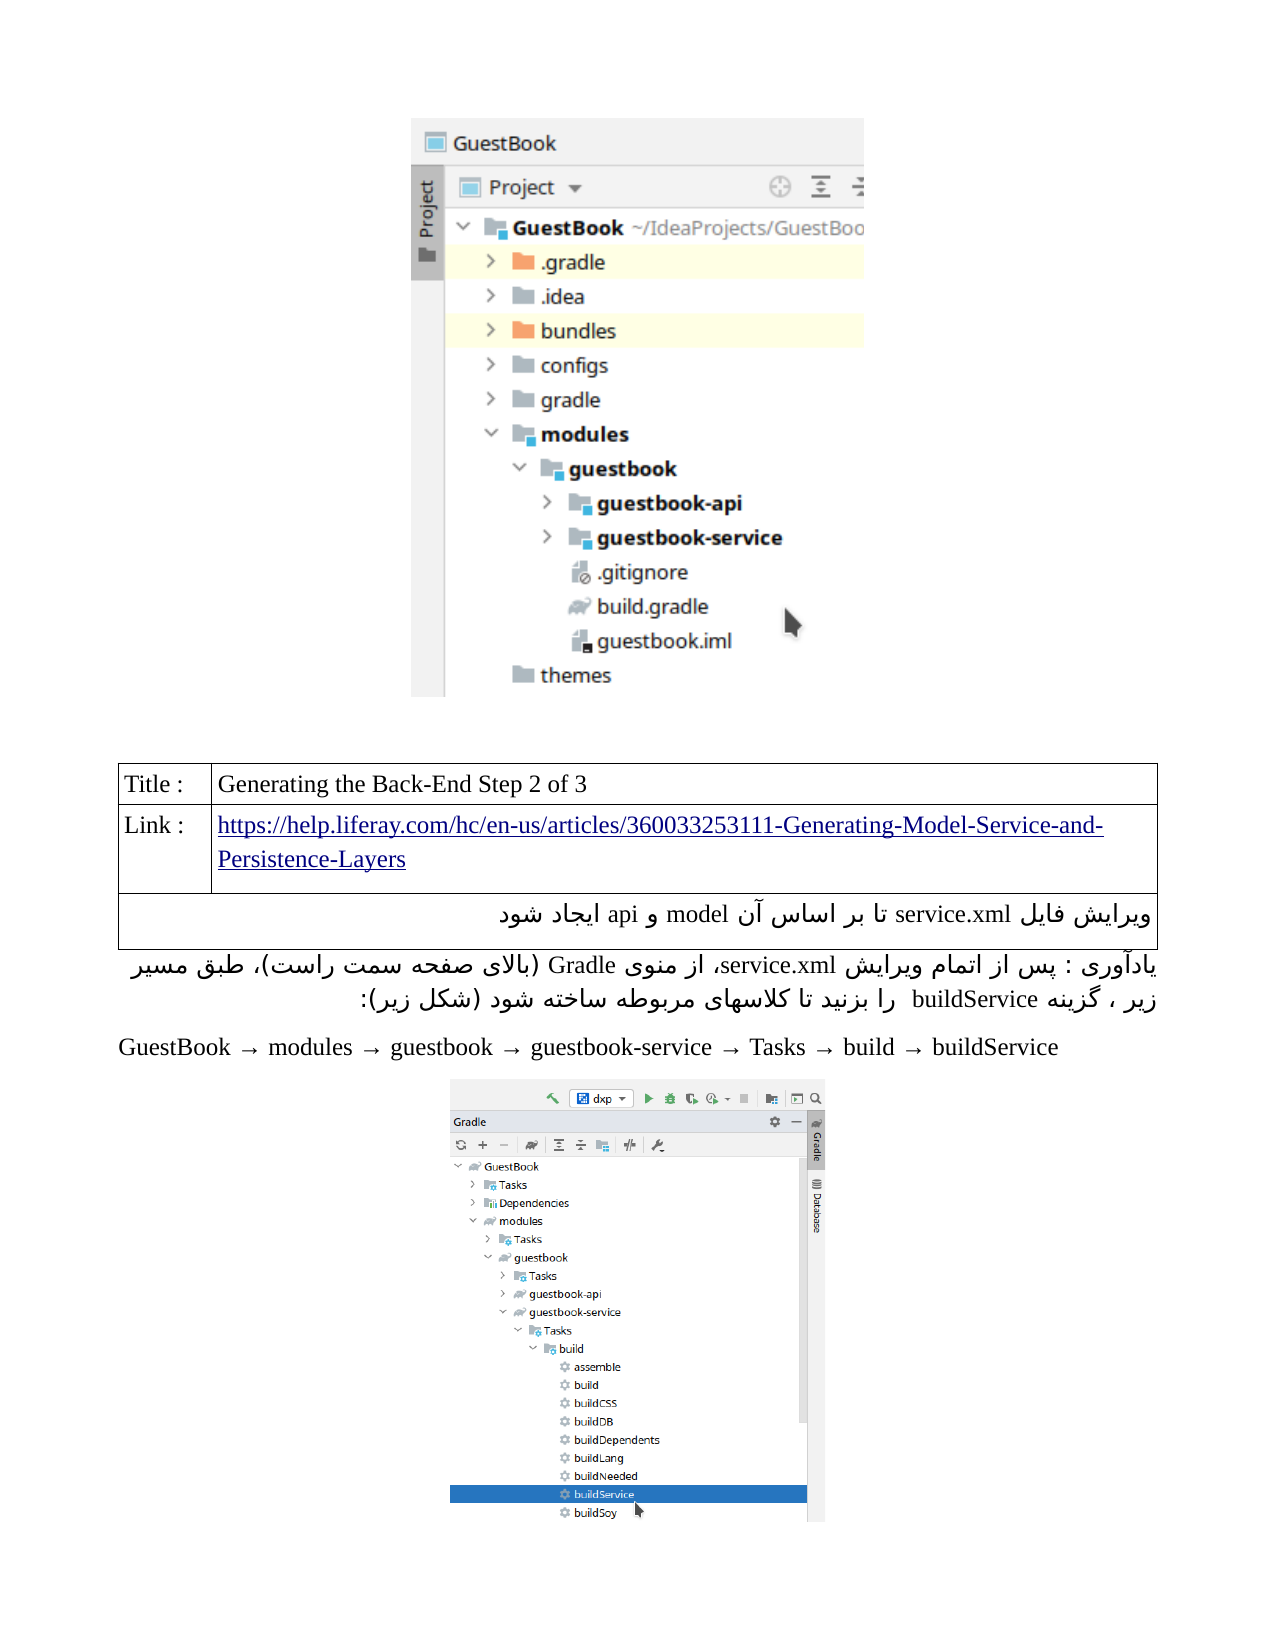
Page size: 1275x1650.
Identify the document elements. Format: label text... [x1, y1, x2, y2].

table_cell ویرایش فایل service.xml تا بر اساس آن model و api ایجاد شود [119, 894, 1157, 949]
table_header Generating the Back-End Step 2 of 3 [212, 764, 1157, 804]
table_header Title : [119, 764, 211, 804]
picture [411, 118, 864, 697]
text یادآوری : پس از اتمام ویرایش service.xml، از منوی Gradle (بالای صفحه سمت راست)، طبق مسیر زیر ، گزینه buildService را بزنید تا کلاسهای مربوطه ساخته شود (شکل زیر): [118, 950, 1157, 1013]
table_cell https://help.liferay.com/hc/en-us/articles/360033253111-Generating-Model-Service-and-Persistence-Layers [212, 805, 1157, 893]
table_cell Link : [119, 805, 211, 893]
picture [450, 1079, 826, 1522]
text GuestBook → modules → guestbook → guestbook-service → Tasks → build → buildService [118, 1032, 1157, 1061]
